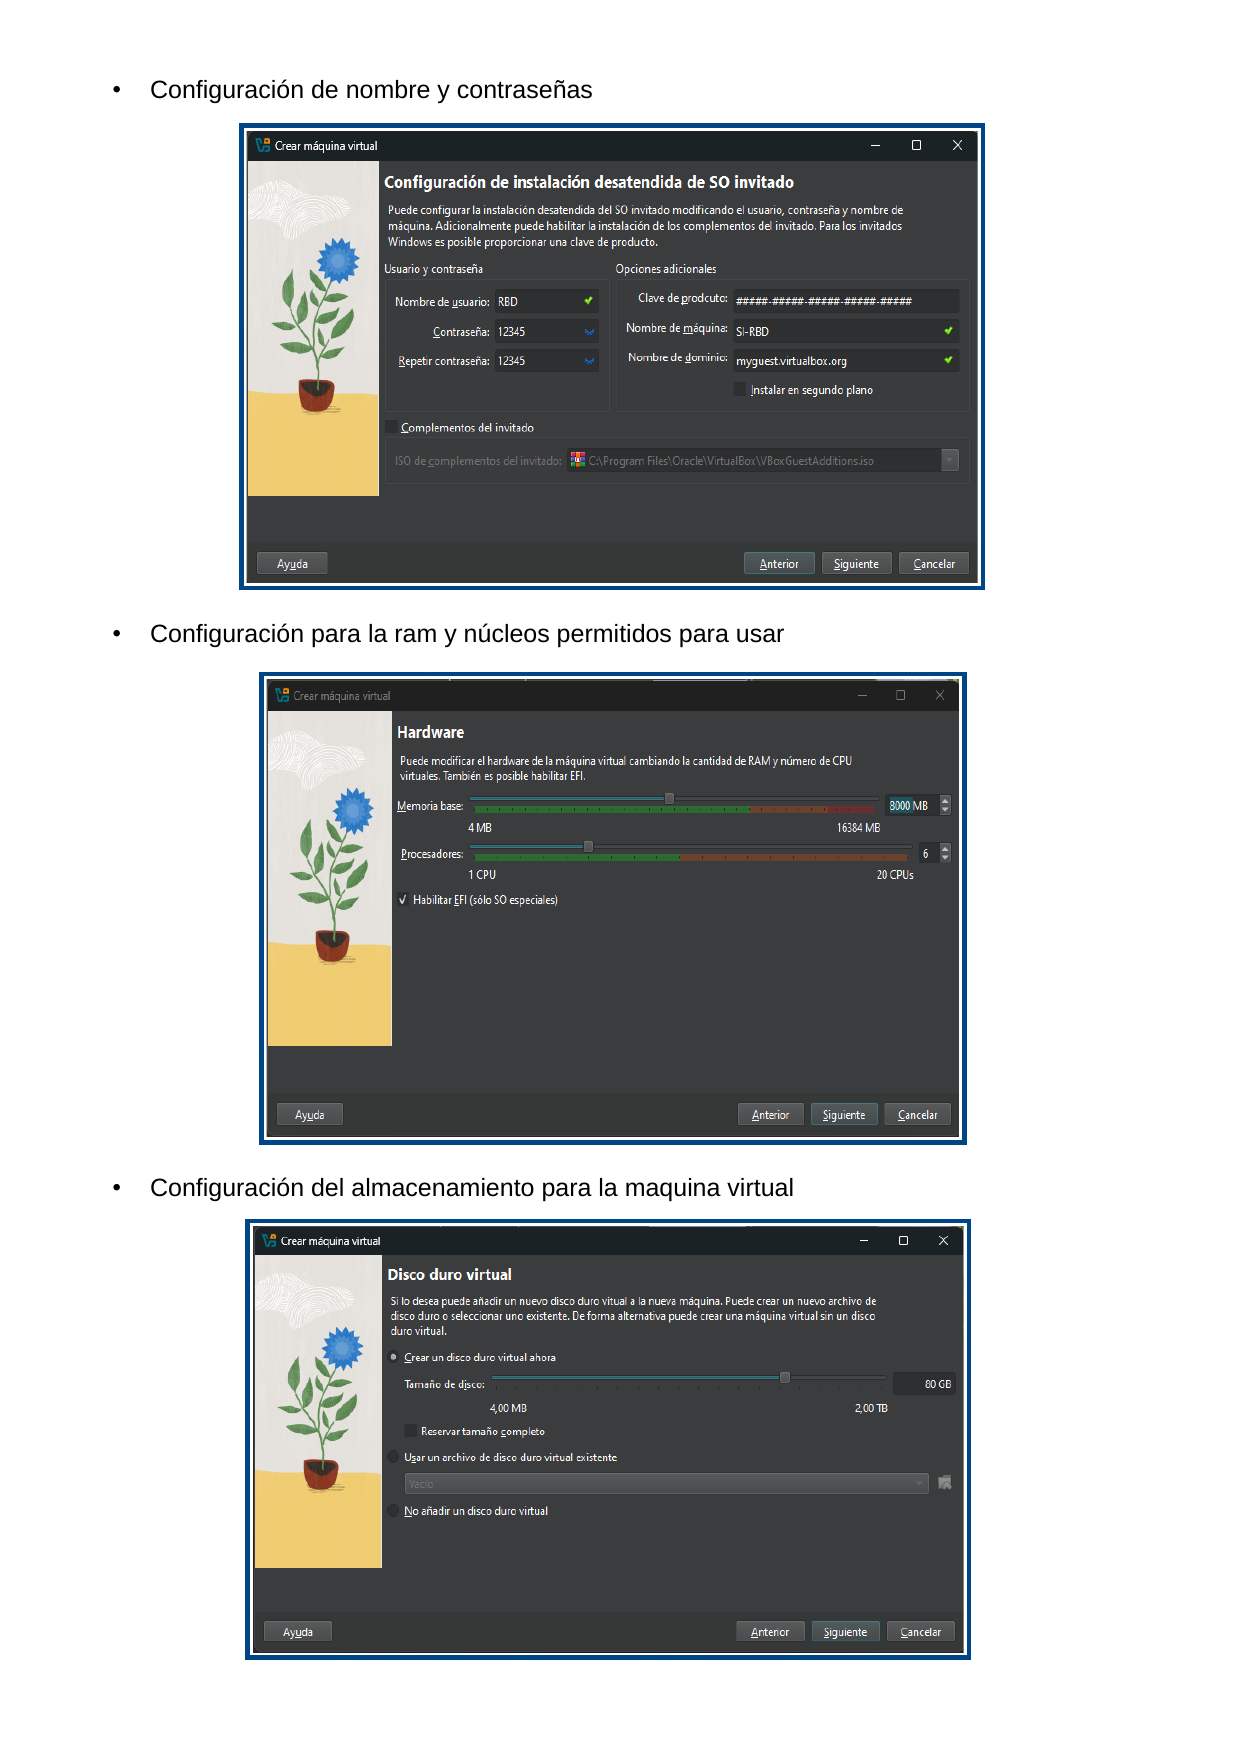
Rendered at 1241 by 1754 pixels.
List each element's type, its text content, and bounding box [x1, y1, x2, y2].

picture [246, 131, 978, 583]
list Configuración de nombre y contraseñas [112, 75, 1165, 104]
list Configuración para la ram y núcleos permitidos para usar [112, 619, 1165, 648]
picture [266, 679, 959, 1137]
list Configuración del almacenamiento para la maquina virtual [112, 1173, 1165, 1202]
picture [253, 1226, 964, 1653]
